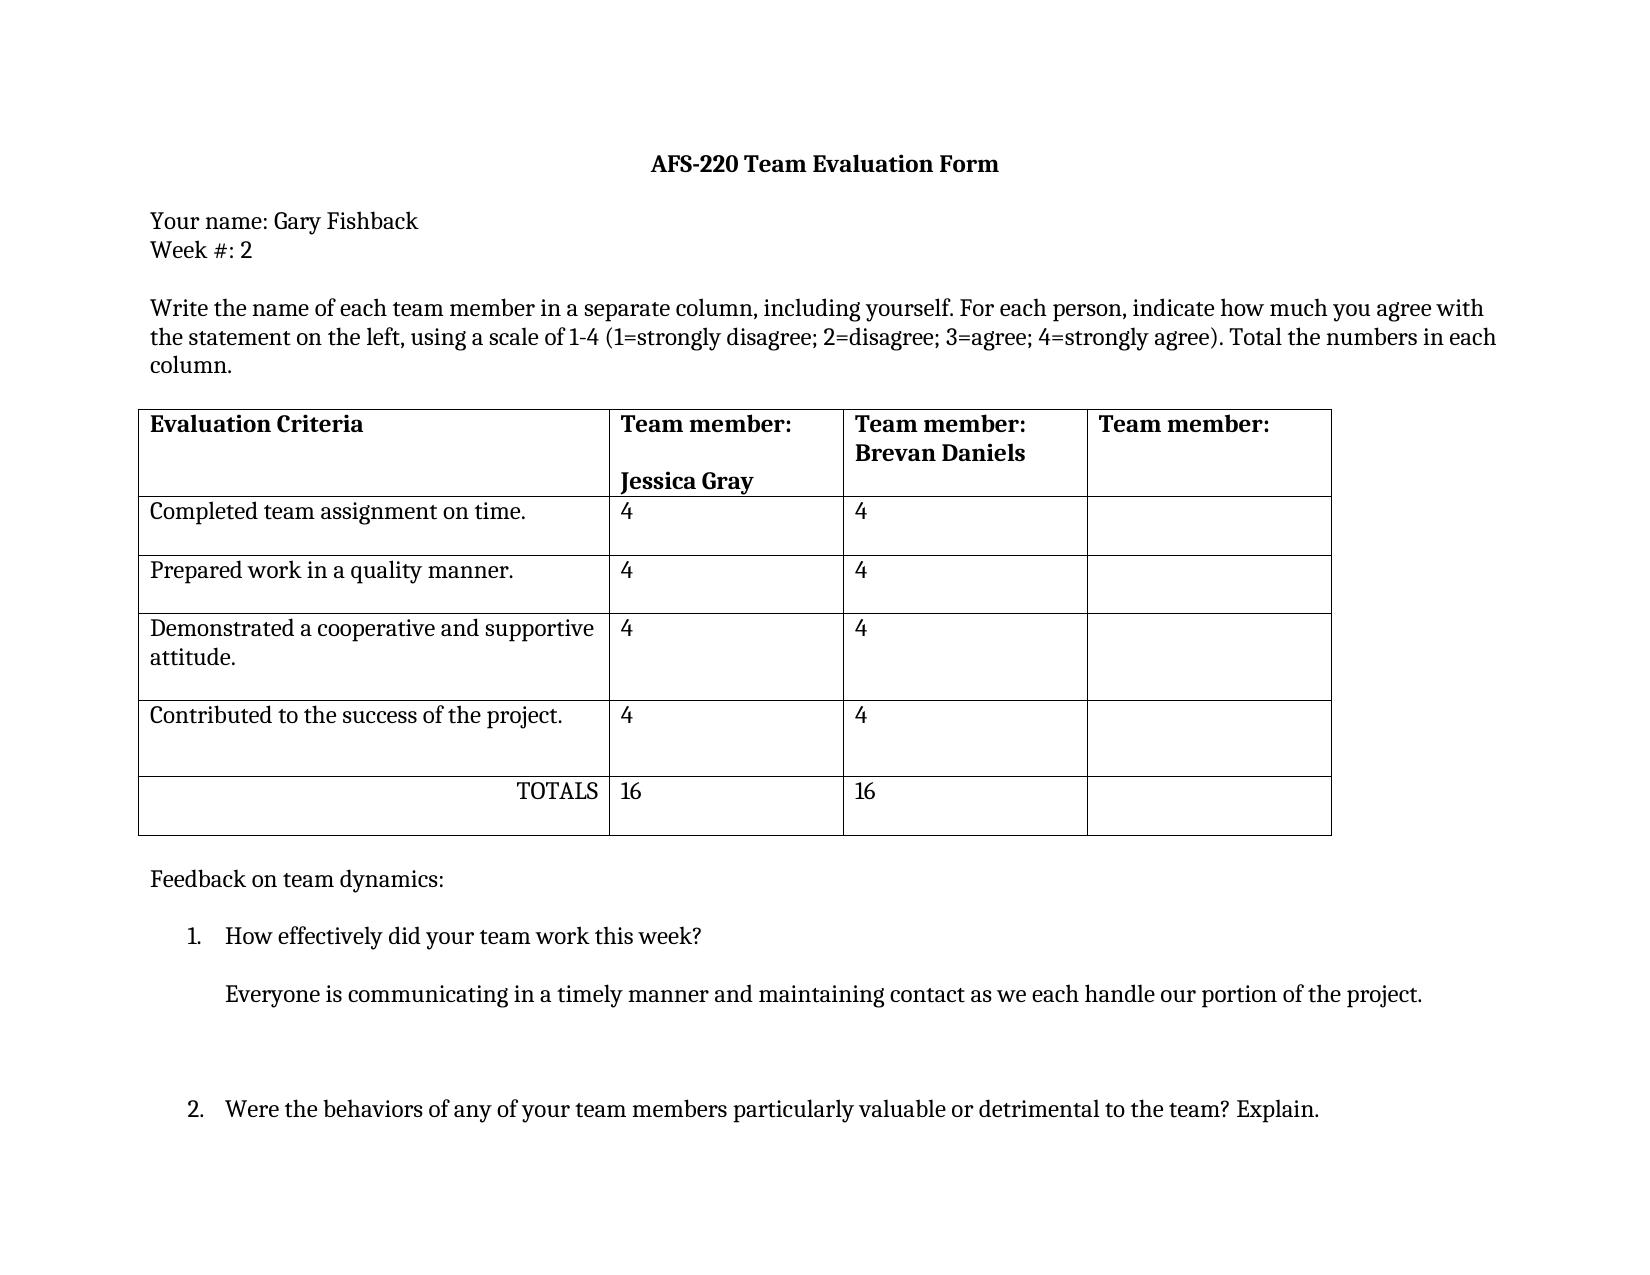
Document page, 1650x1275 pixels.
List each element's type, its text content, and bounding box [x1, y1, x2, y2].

table_header Team member: [1088, 410, 1331, 496]
table_cell [1088, 556, 1331, 613]
table_cell Completed team assignment on time. [139, 497, 609, 554]
table_cell [1088, 777, 1331, 835]
table_cell [1088, 497, 1331, 554]
table_cell 4 [610, 701, 843, 776]
table_cell 16 [844, 777, 1087, 835]
table_cell 4 [844, 556, 1087, 613]
table_cell 4 [610, 556, 843, 613]
table_cell 4 [844, 701, 1087, 776]
table_header Team member: Brevan Daniels [844, 410, 1087, 496]
table_cell 4 [610, 497, 843, 554]
text Feedback on team dynamics: [150, 864, 1500, 893]
table_cell 4 [610, 614, 843, 700]
table_header Team member: Jessica Gray [610, 410, 843, 496]
text AFS-220 Team Evaluation Form [150, 150, 1500, 179]
table_cell 4 [844, 614, 1087, 700]
table_cell 16 [610, 777, 843, 835]
list How effectively did your team work this week? [187, 922, 1500, 951]
table_cell [1088, 614, 1331, 700]
table_cell TOTALS [139, 777, 609, 835]
text Your name: Gary Fishback [150, 207, 1500, 236]
text Write the name of each team member in a separate column, including yourself. For each person, indicate how much you agree with the statement on the left, using a scale of 1-4 (1=strongly disagree; 2=disagree; 3=agree; 4=strongly agree). Total the numbers in each column. [150, 294, 1500, 380]
table_header Evaluation Criteria [139, 410, 609, 496]
table_cell Demonstrated a cooperative and supportive attitude. [139, 614, 609, 700]
text Week #: 2 [150, 236, 1500, 265]
table_cell 4 [844, 497, 1087, 554]
list Were the behaviors of any of your team members particularly valuable or detrimental to the team? Explain. [187, 1094, 1500, 1123]
table_cell Contributed to the success of the project. [139, 701, 609, 776]
table_cell Prepared work in a quality manner. [139, 556, 609, 613]
table_cell [1088, 701, 1331, 776]
text Everyone is communicating in a timely manner and maintaining contact as we each handle our portion of the project. [150, 979, 1500, 1008]
